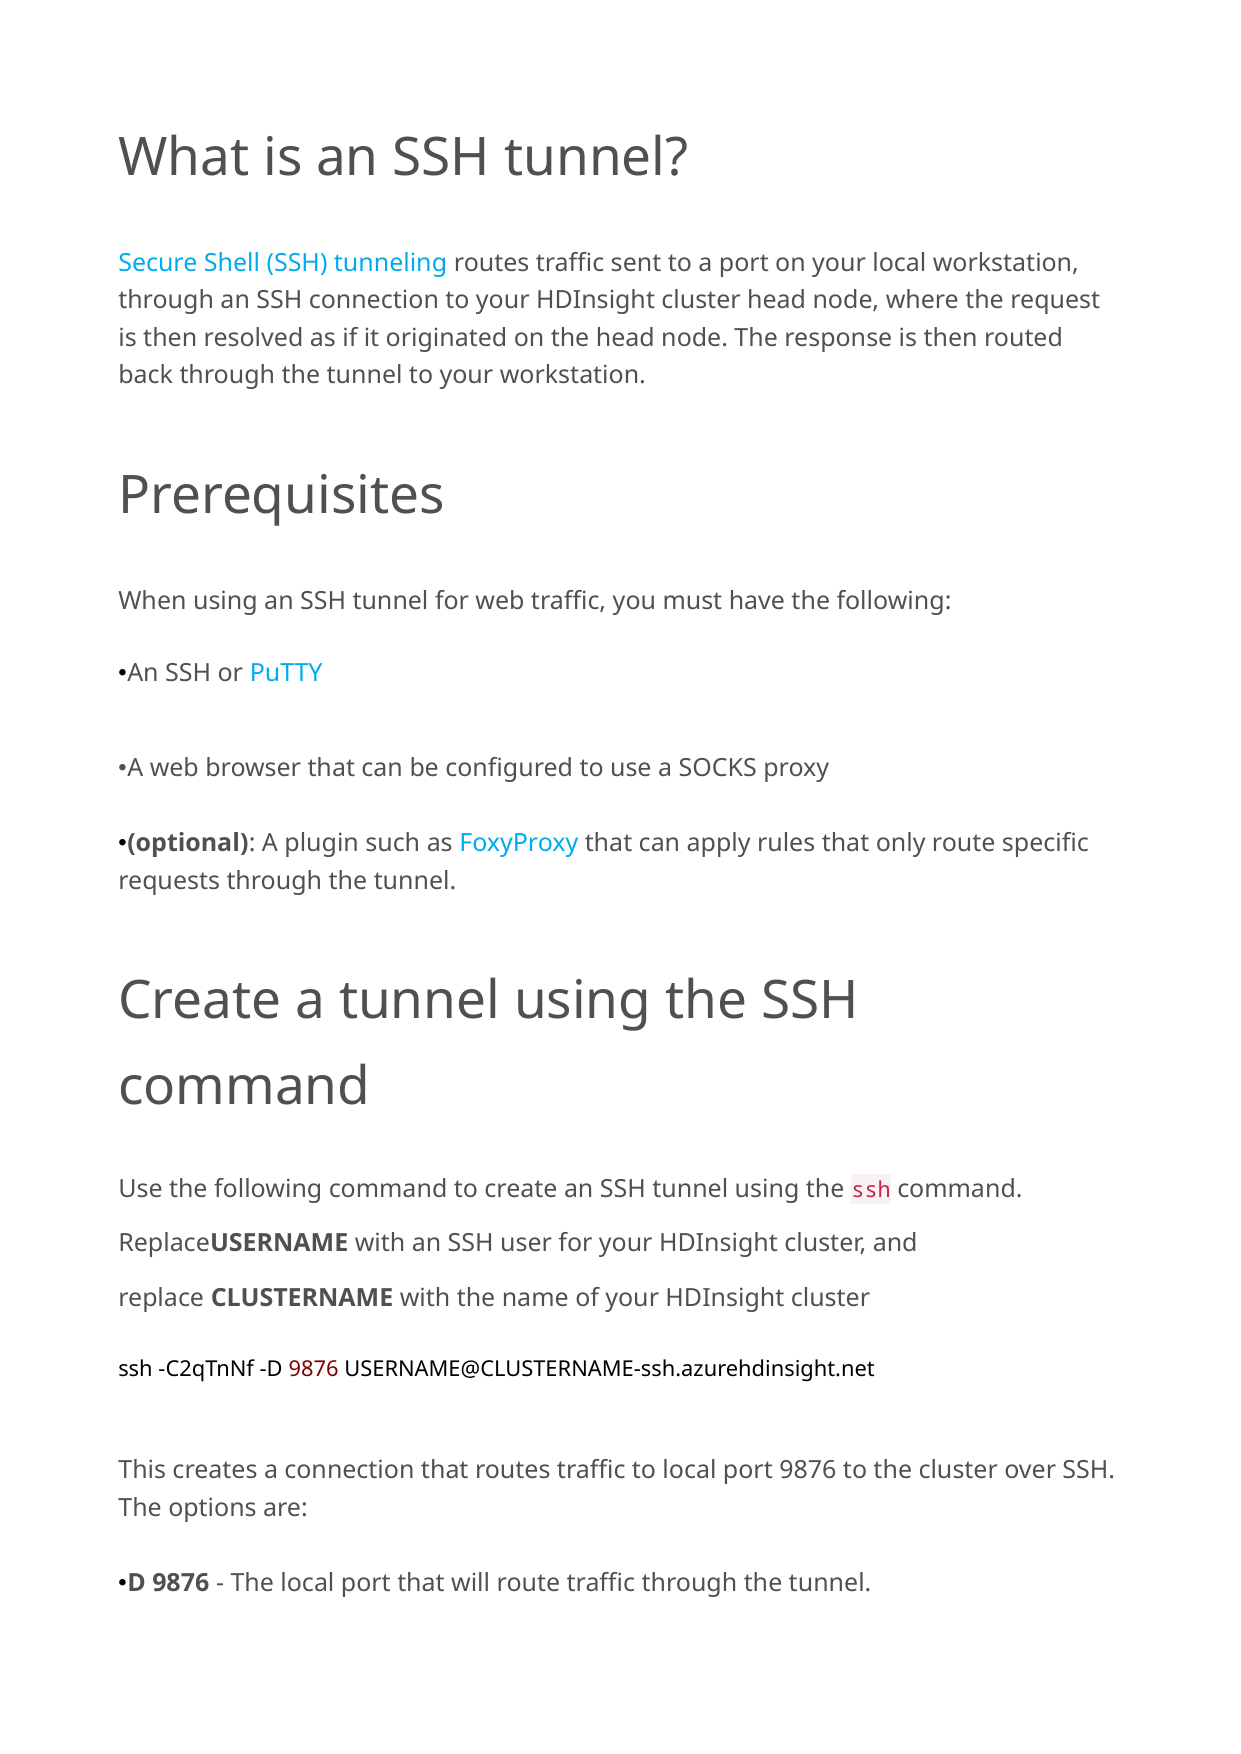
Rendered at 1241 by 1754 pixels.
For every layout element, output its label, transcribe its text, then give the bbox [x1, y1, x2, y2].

text This creates a connection that routes traffic to local port 9876 to the cluster over SSH. The options are: [118, 1448, 1122, 1523]
list A web browser that can be configured to use a SOCKS proxy [118, 747, 1122, 784]
list (optional): A plugin such as FoxyProxy that can apply rules that only route specific requests through the tunnel. [118, 822, 1122, 897]
text When using an SSH tunnel for web traffic, you must have the following: [118, 579, 1122, 617]
subtitle Create a tunnel using the SSH command [118, 962, 1122, 1120]
subtitle Prerequisites [118, 457, 1122, 529]
text Use the following command to create an SSH tunnel using the ssh command. ReplaceUSERNAME with an SSH user for your HDInsight cluster, and replace CLUSTERNAME with the name of your HDInsight cluster [118, 1171, 1122, 1313]
list D 9876 - The local port that will route traffic through the tunnel. [118, 1561, 1122, 1598]
subtitle What is an SSH tunnel? [118, 118, 1122, 191]
text ssh -C2qTnNf -D 9876 USERNAME@CLUSTERNAME-ssh.azurehdinsight.net [118, 1353, 1122, 1382]
text Secure Shell (SSH) tunneling routes traffic sent to a port on your local workstation, through an SSH connection to your HDInsight cluster head node, where the request is then resolved as if it originated on the head node. The response is then routed back through the tunnel to your workstation. [118, 241, 1122, 391]
list An SSH or PuTTY [118, 654, 1122, 689]
